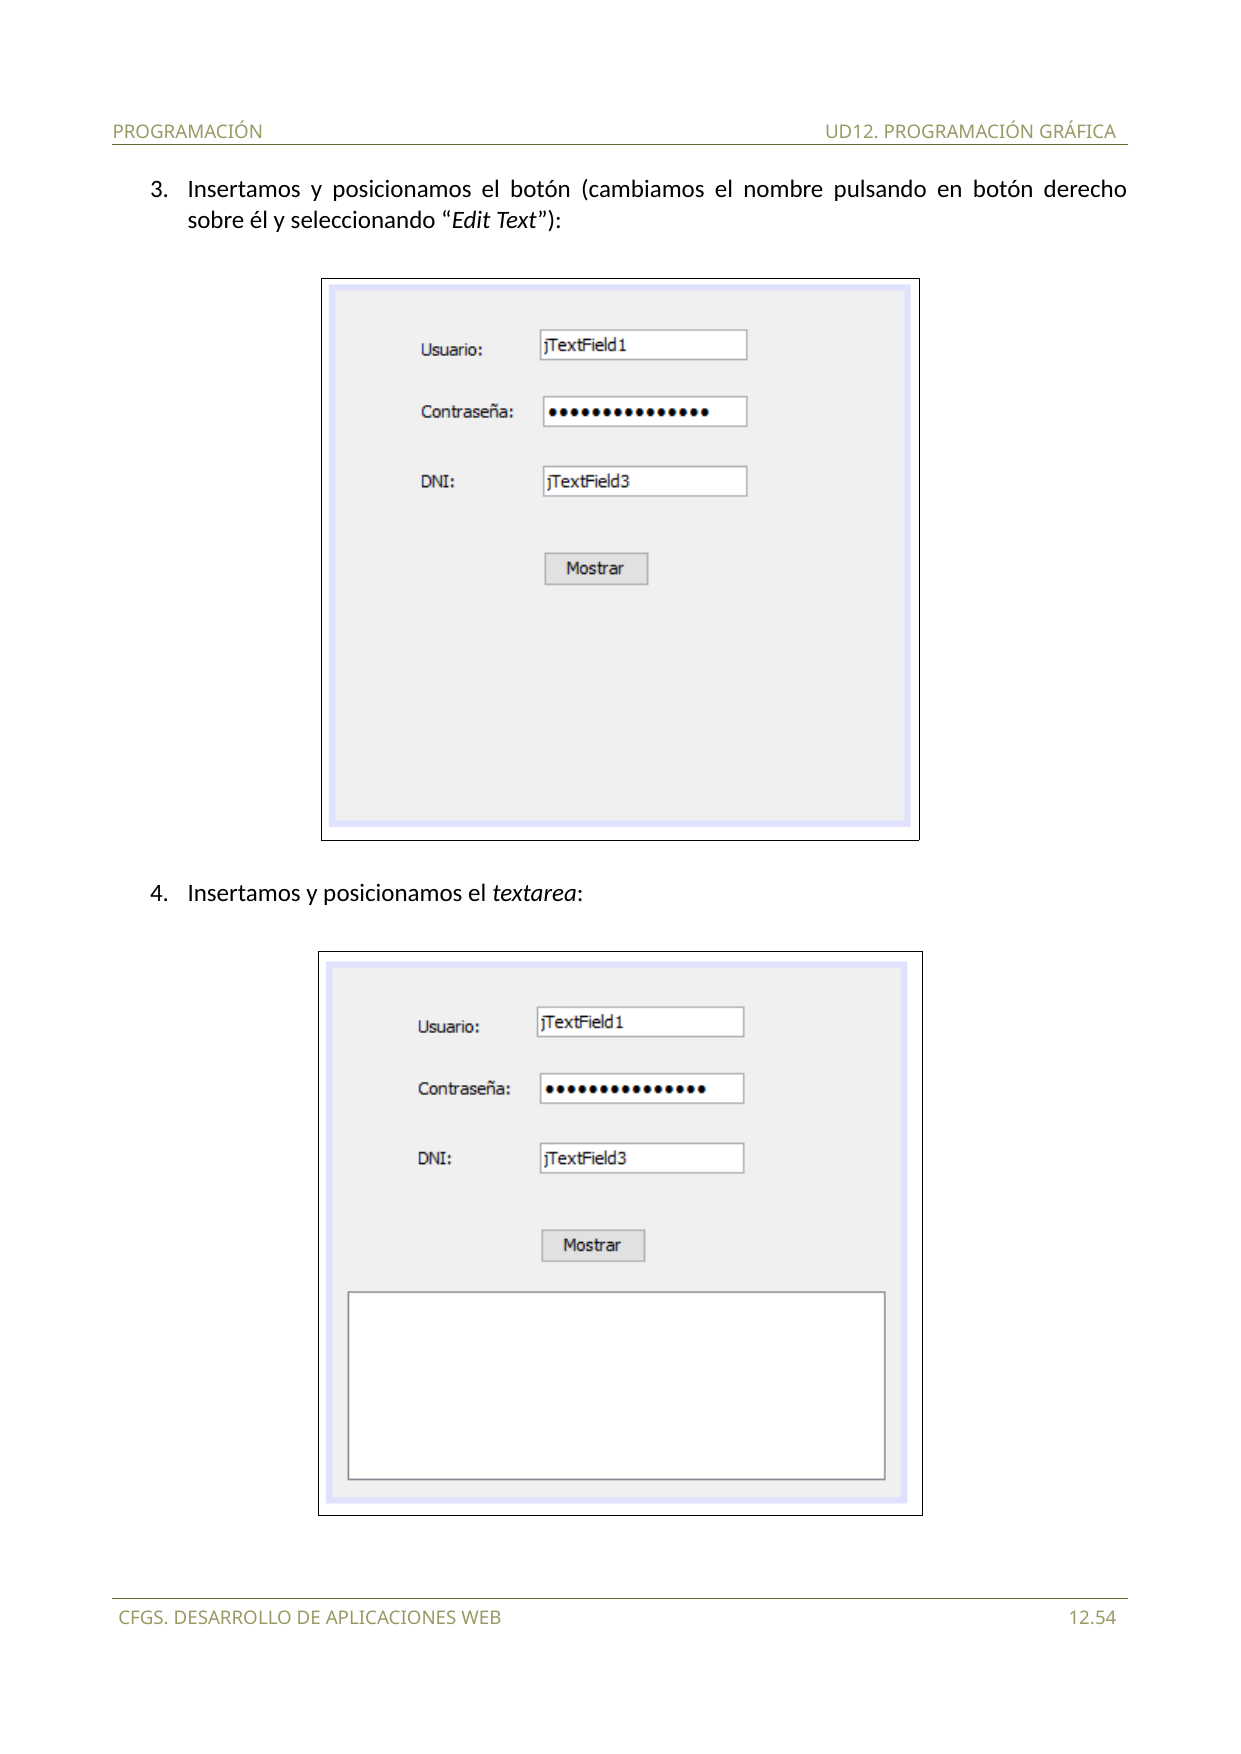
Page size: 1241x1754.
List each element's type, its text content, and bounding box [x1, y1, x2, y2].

list Insertamos y posicionamos el textarea: [150, 877, 1128, 908]
picture [323, 280, 917, 838]
list Insertamos y posicionamos el botón (cambiamos el nombre pulsando en botón derecho sobre él y seleccionando “Edit Text”): [150, 173, 1128, 234]
picture [320, 954, 920, 1513]
